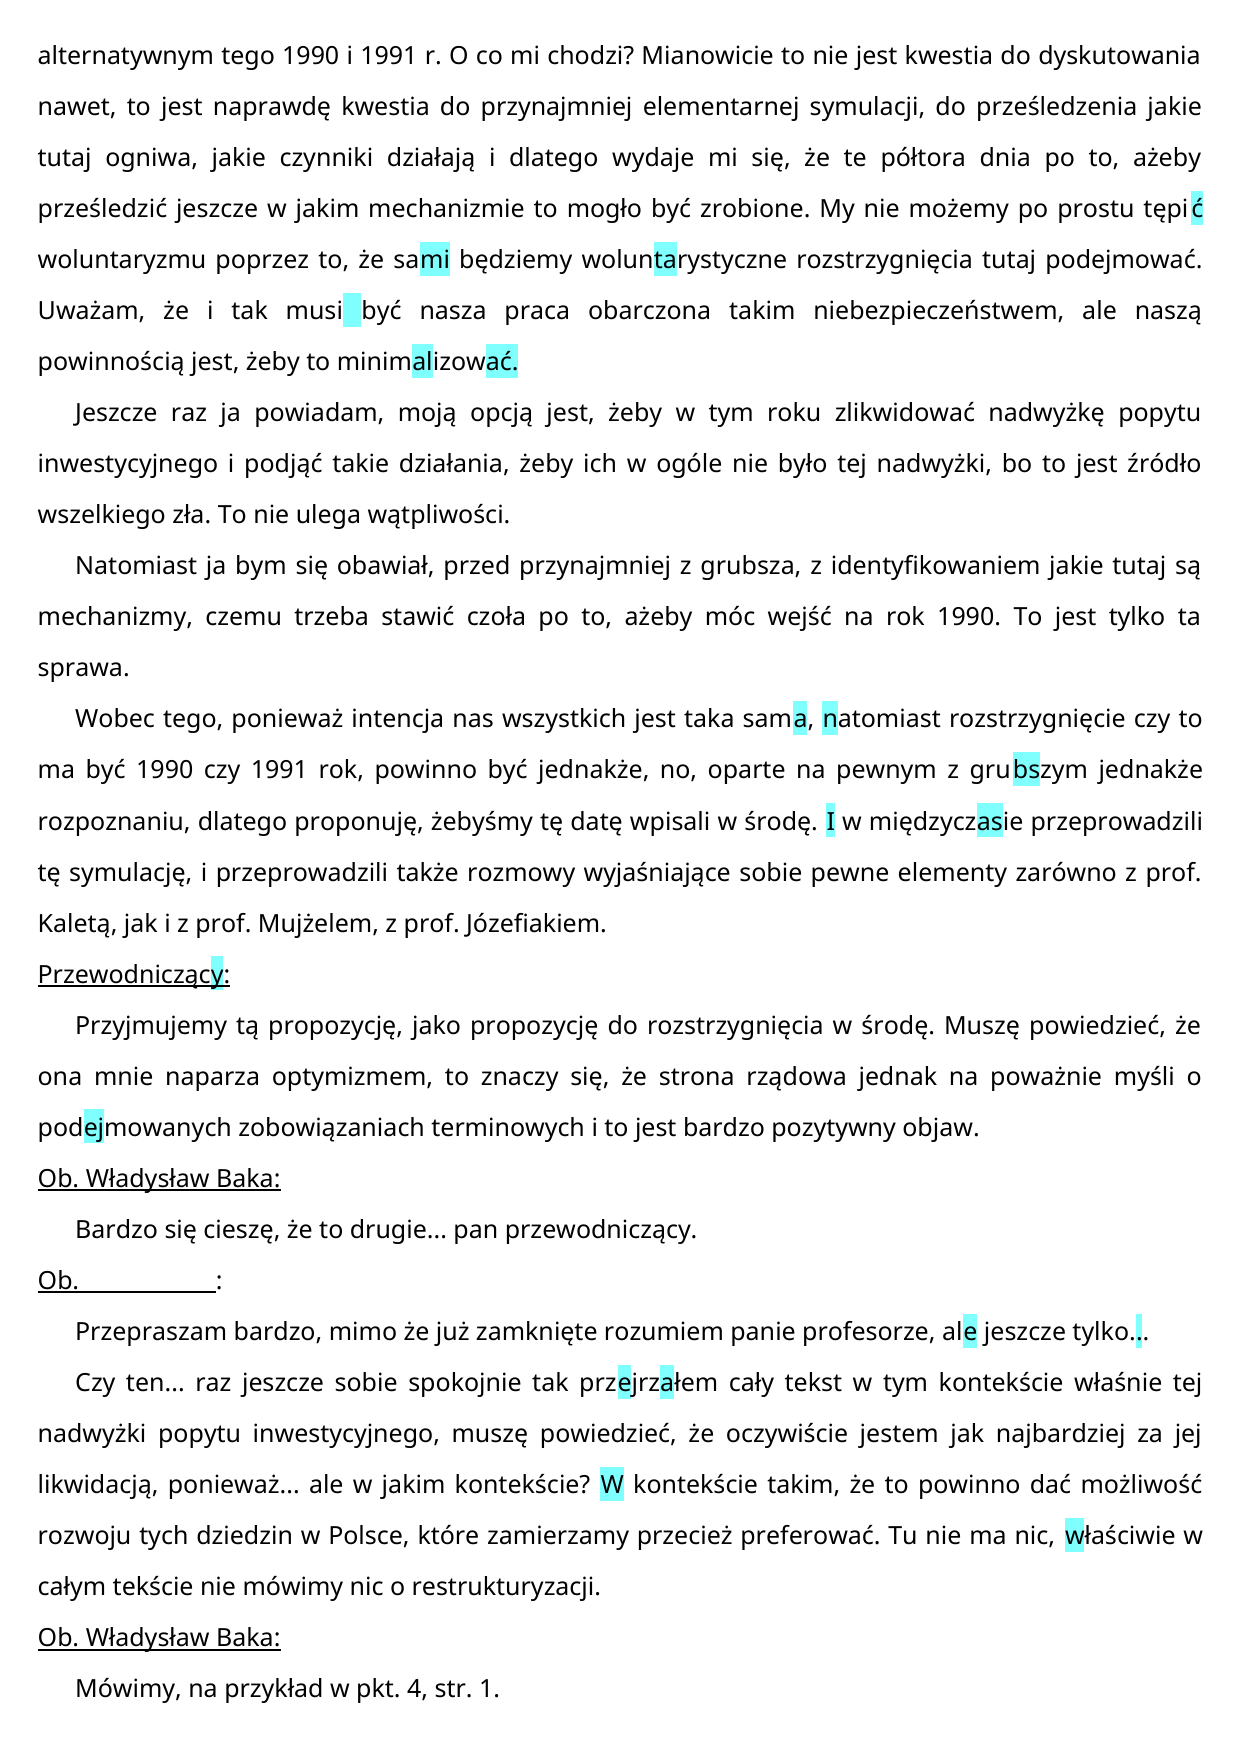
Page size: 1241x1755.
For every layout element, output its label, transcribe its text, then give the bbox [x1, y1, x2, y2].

text Ob. Władysław Baka: [37, 1620, 1203, 1654]
text Ob. : [37, 1262, 1203, 1297]
text Przepraszam bardzo, mimo że już zamknięte rozumiem panie profesorze, ale jeszcze tylko... [37, 1313, 1203, 1348]
text Czy ten... raz jeszcze sobie spokojnie tak przejrzałem cały tekst w tym kontekście właśnie tej nadwyżki popytu inwestycyjnego, muszę powiedzieć, że oczywiście jestem jak najbardziej za jej likwidacją, ponieważ... ale w jakim kontekście? W kontekście takim, że to powinno dać możliwość rozwoju tych dziedzin w Polsce, które zamierzamy przecież preferować. Tu nie ma nic, właściwie w całym tekście nie mówimy nic o restrukturyzacji. [37, 1364, 1203, 1603]
text alternatywnym tego 1990 i 1991 r. O co mi chodzi? Mianowicie to nie jest kwestia do dyskutowania nawet, to jest naprawdę kwestia do przynajmniej elementarnej symulacji, do prześledzenia jakie tutaj ogniwa, jakie czynniki działają i dlatego wydaje mi się, że te półtora dnia po to, ażeby prześledzić jeszcze w jakim mechanizmie to mogło być zrobione. My nie możemy po prostu tępić woluntaryzmu poprzez to, że sami będziemy woluntarystyczne rozstrzygnięcia tutaj podejmować. Uważam, że i tak musi być nasza praca obarczona takim niebezpieczeństwem, ale naszą powinnością jest, żeby to minimalizować. [37, 37, 1203, 378]
text Przyjmujemy tą propozycję, jako propozycję do rozstrzygnięcia w środę. Muszę powiedzieć, że ona mnie naparza optymizmem, to znaczy się, że strona rządowa jednak na poważnie myśli o podejmowanych zobowiązaniach terminowych i to jest bardzo pozytywny objaw. [37, 1007, 1203, 1143]
text Jeszcze raz ja powiadam, moją opcją jest, żeby w tym roku zlikwidować nadwyżkę popytu inwestycyjnego i podjąć takie działania, żeby ich w ogóle nie było tej nadwyżki, bo to jest źródło wszelkiego zła. To nie ulega wątpliwości. [37, 395, 1203, 531]
text Bardzo się cieszę, że to drugie... pan przewodniczący. [37, 1211, 1203, 1246]
text Przewodniczący: [37, 956, 1203, 990]
text Wobec tego, ponieważ intencja nas wszystkich jest taka sama, natomiast rozstrzygnięcie czy to ma być 1990 czy 1991 rok, powinno być jednakże, no, oparte na pewnym z grubszym jednakże rozpoznaniu, dlatego proponuję, żebyśmy tę datę wpisali w środę. I w międzyczasie przeprowadzili tę symulację, i przeprowadzili także rozmowy wyjaśniające sobie pewne elementy zarówno z prof. Kaletą, jak i z prof. Mujżelem, z prof. Józefiakiem. [37, 701, 1203, 939]
text Natomiast ja bym się obawiał, przed przynajmniej z grubsza, z identyfikowaniem jakie tutaj są mechanizmy, czemu trzeba stawić czoła po to, ażeby móc wejść na rok 1990. To jest tylko ta sprawa. [37, 548, 1203, 684]
text Ob. Władysław Baka: [37, 1160, 1203, 1194]
text Mówimy, na przykład w pkt. 4, str. 1. [37, 1671, 1203, 1705]
